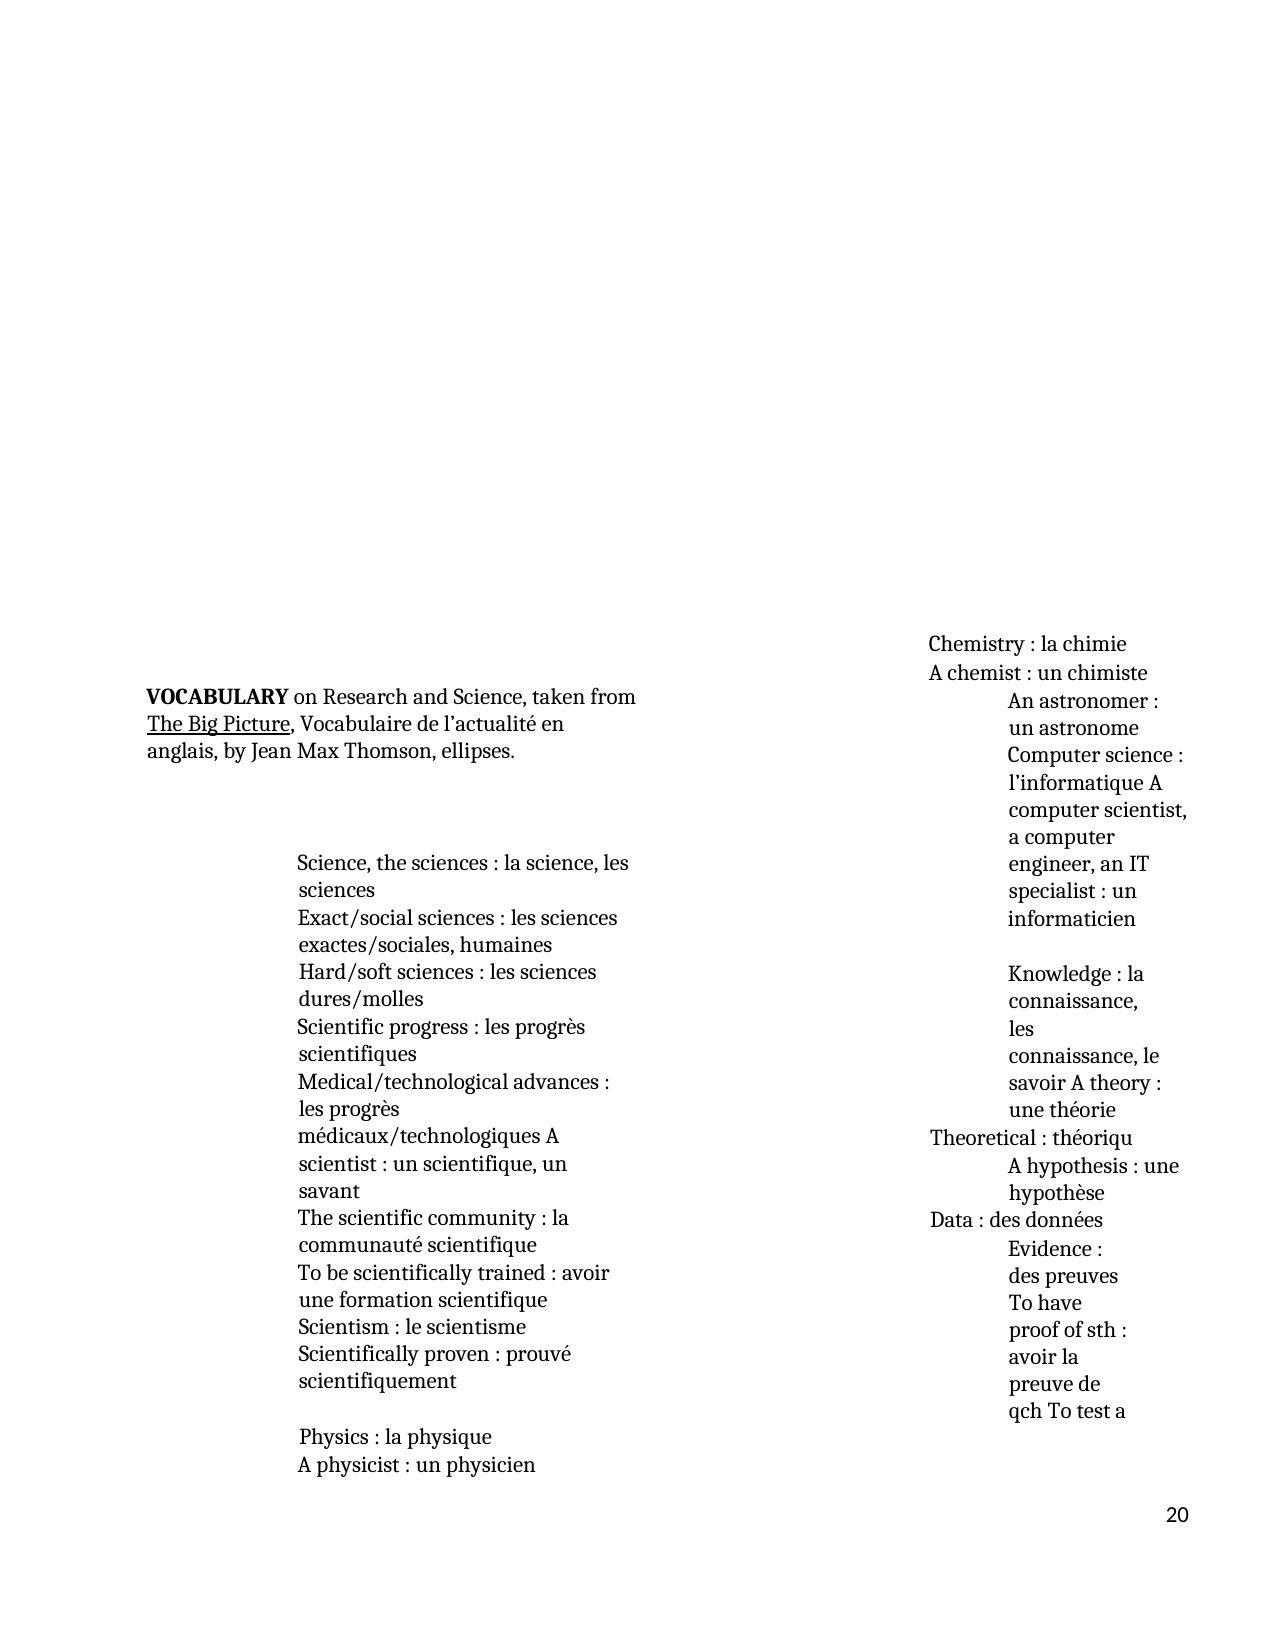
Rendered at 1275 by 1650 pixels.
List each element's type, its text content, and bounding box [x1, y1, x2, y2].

text Exact/social sciences : les sciences exactes/sociales, humaines Hard/soft sciences : les sciences dures/molles [297, 905, 637, 1012]
text informaticien [1008, 905, 1188, 932]
text A chemist : un chimiste [892, 659, 1189, 686]
text To be scientifically trained : avoir une formation scientifique Scientism : le scientisme Scientifically proven : prouvé scientifiquement [297, 1260, 637, 1395]
text VOCABULARY on Research and Science, taken from The Big Picture, Vocabulaire de l’actualité en anglais, by Jean Max Thomson, ellipses. [146, 684, 637, 764]
text A hypothesis : une hypothèse [1008, 1152, 1188, 1206]
text Data : des données [892, 1207, 1146, 1233]
text Physics : la physique [182, 1424, 614, 1451]
text An astronomer : un astronome [1008, 687, 1188, 741]
text Evidence : des preuves To have proof of sth : avoir la preuve de qch To test a [1008, 1235, 1132, 1424]
text Knowledge : la connaissance, les connaissance, le savoir A theory : une théorie [1008, 961, 1163, 1123]
text Science, the sciences : la science, les sciences [297, 850, 637, 903]
text Medical/technological advances : les progrès [297, 1068, 637, 1122]
text Scientific progress : les progrès scientifiques [297, 1014, 637, 1067]
text Chemistry : la chimie [892, 631, 1168, 657]
text Computer science : l’informatique A computer scientist, a computer engineer, an IT specialist : un [1008, 742, 1188, 904]
text médicaux/technologiques A scientist : un scientifique, un savant [297, 1123, 594, 1204]
text Theoretical : théoriqu [892, 1124, 1176, 1151]
text The scientific community : la communauté scientifique [297, 1205, 637, 1259]
text A physicist : un physicien [297, 1452, 637, 1479]
